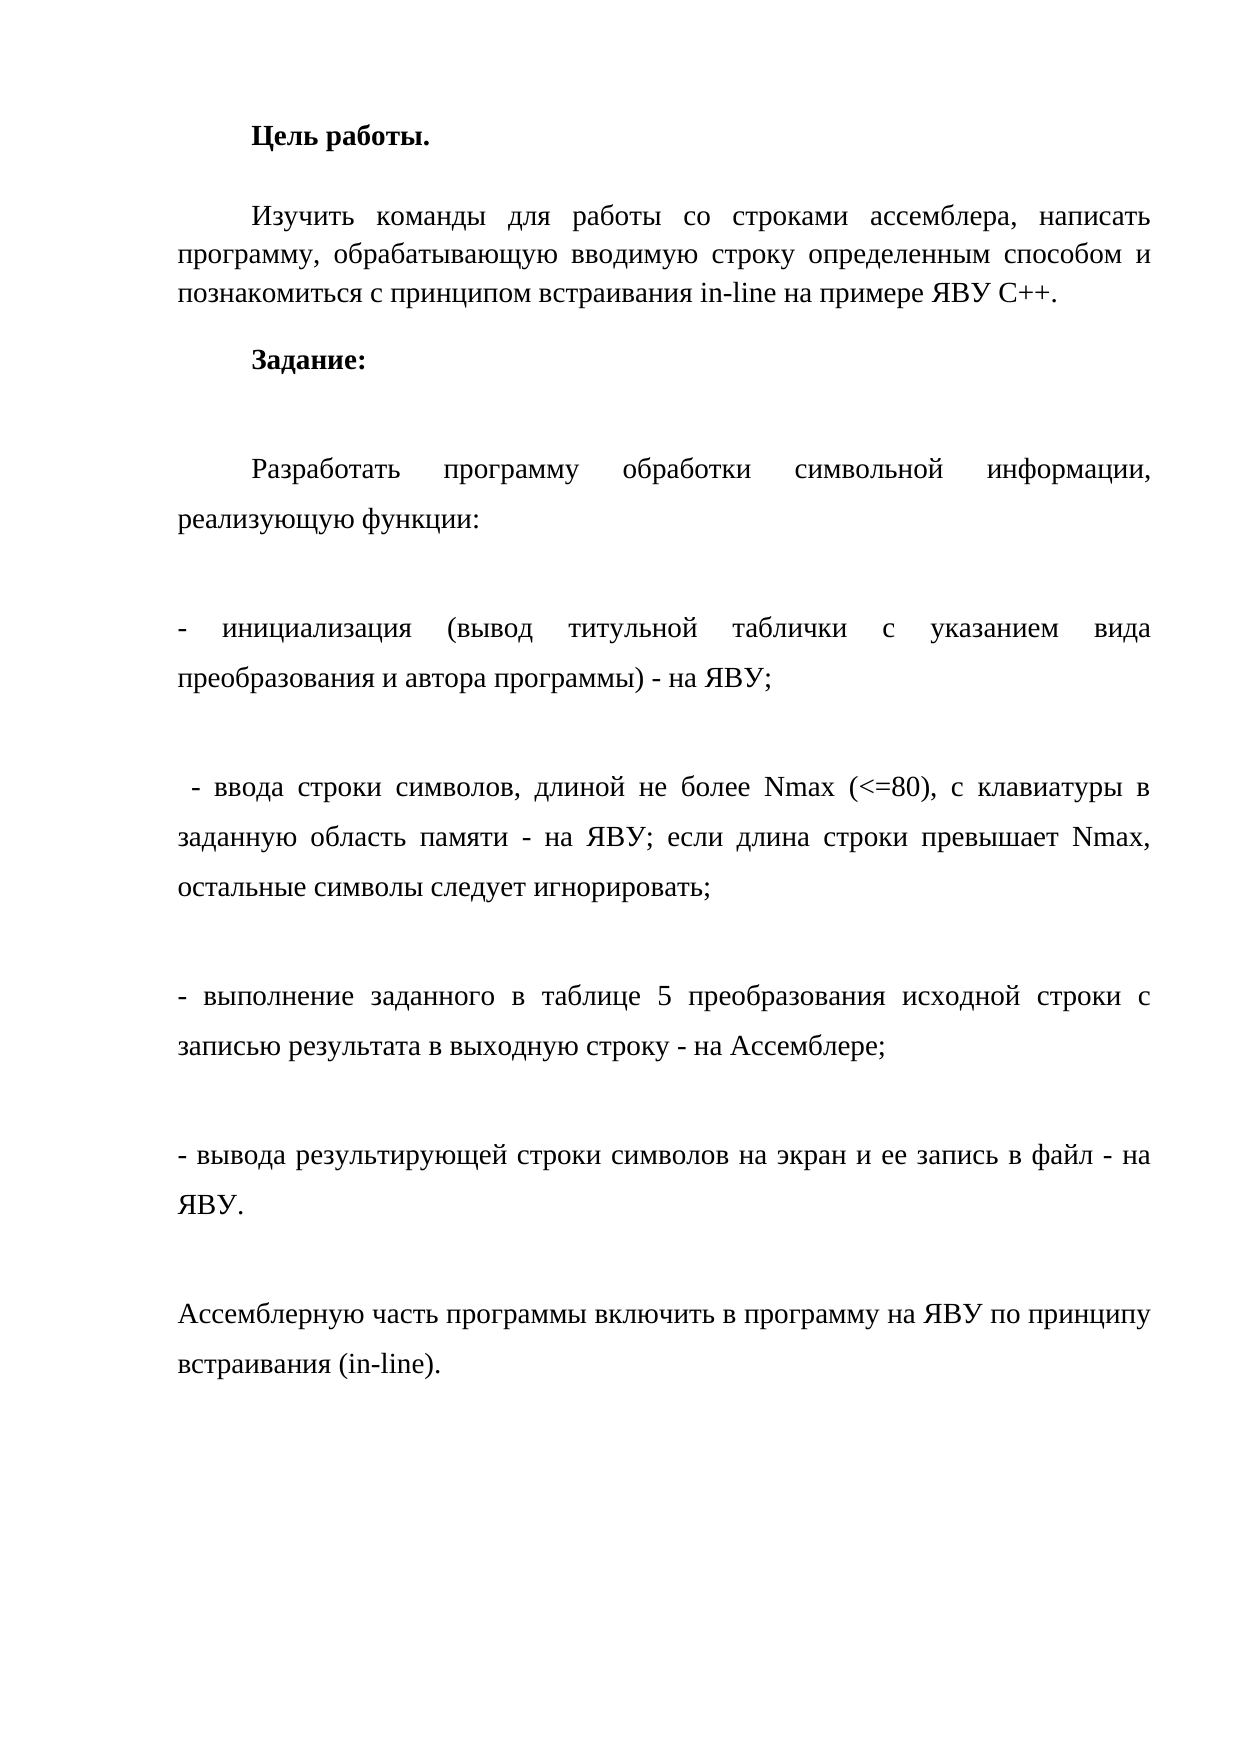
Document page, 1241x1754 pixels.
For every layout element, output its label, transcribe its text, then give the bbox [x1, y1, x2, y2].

text Разработать программу обработки символьной информации, реализующую функции: [177, 451, 1152, 535]
text Цель работы. [177, 118, 1152, 152]
text Задание: [177, 342, 1152, 376]
text - выполнение заданного в таблице 5 преобразования исходной строки с записью результата в выходную строку - на Ассемблере; [177, 978, 1152, 1062]
text Изучить команды для работы со строками ассемблера, написать программу, обрабатывающую вводимую строку определенным способом и познакомиться с принципом встраивания in-line на примере ЯВУ С++. [177, 198, 1152, 308]
text Ассемблерную часть программы включить в программу нa ЯВУ по принципу встраивания (in-line). [177, 1296, 1152, 1380]
text - инициализация (вывод титульной таблички с указанием вида преобразования и автора программы) - на ЯВУ; [177, 610, 1152, 694]
text - ввода строки символов, длиной не более Nmax (<=80), с клавиатуры в заданную область памяти - на ЯВУ; если длина строки превышает Nmax, остальные символы следует игнорировать; [177, 769, 1152, 903]
text - вывода результирующей строки символов на экран и ее запись в файл - на ЯВУ. [177, 1137, 1152, 1221]
